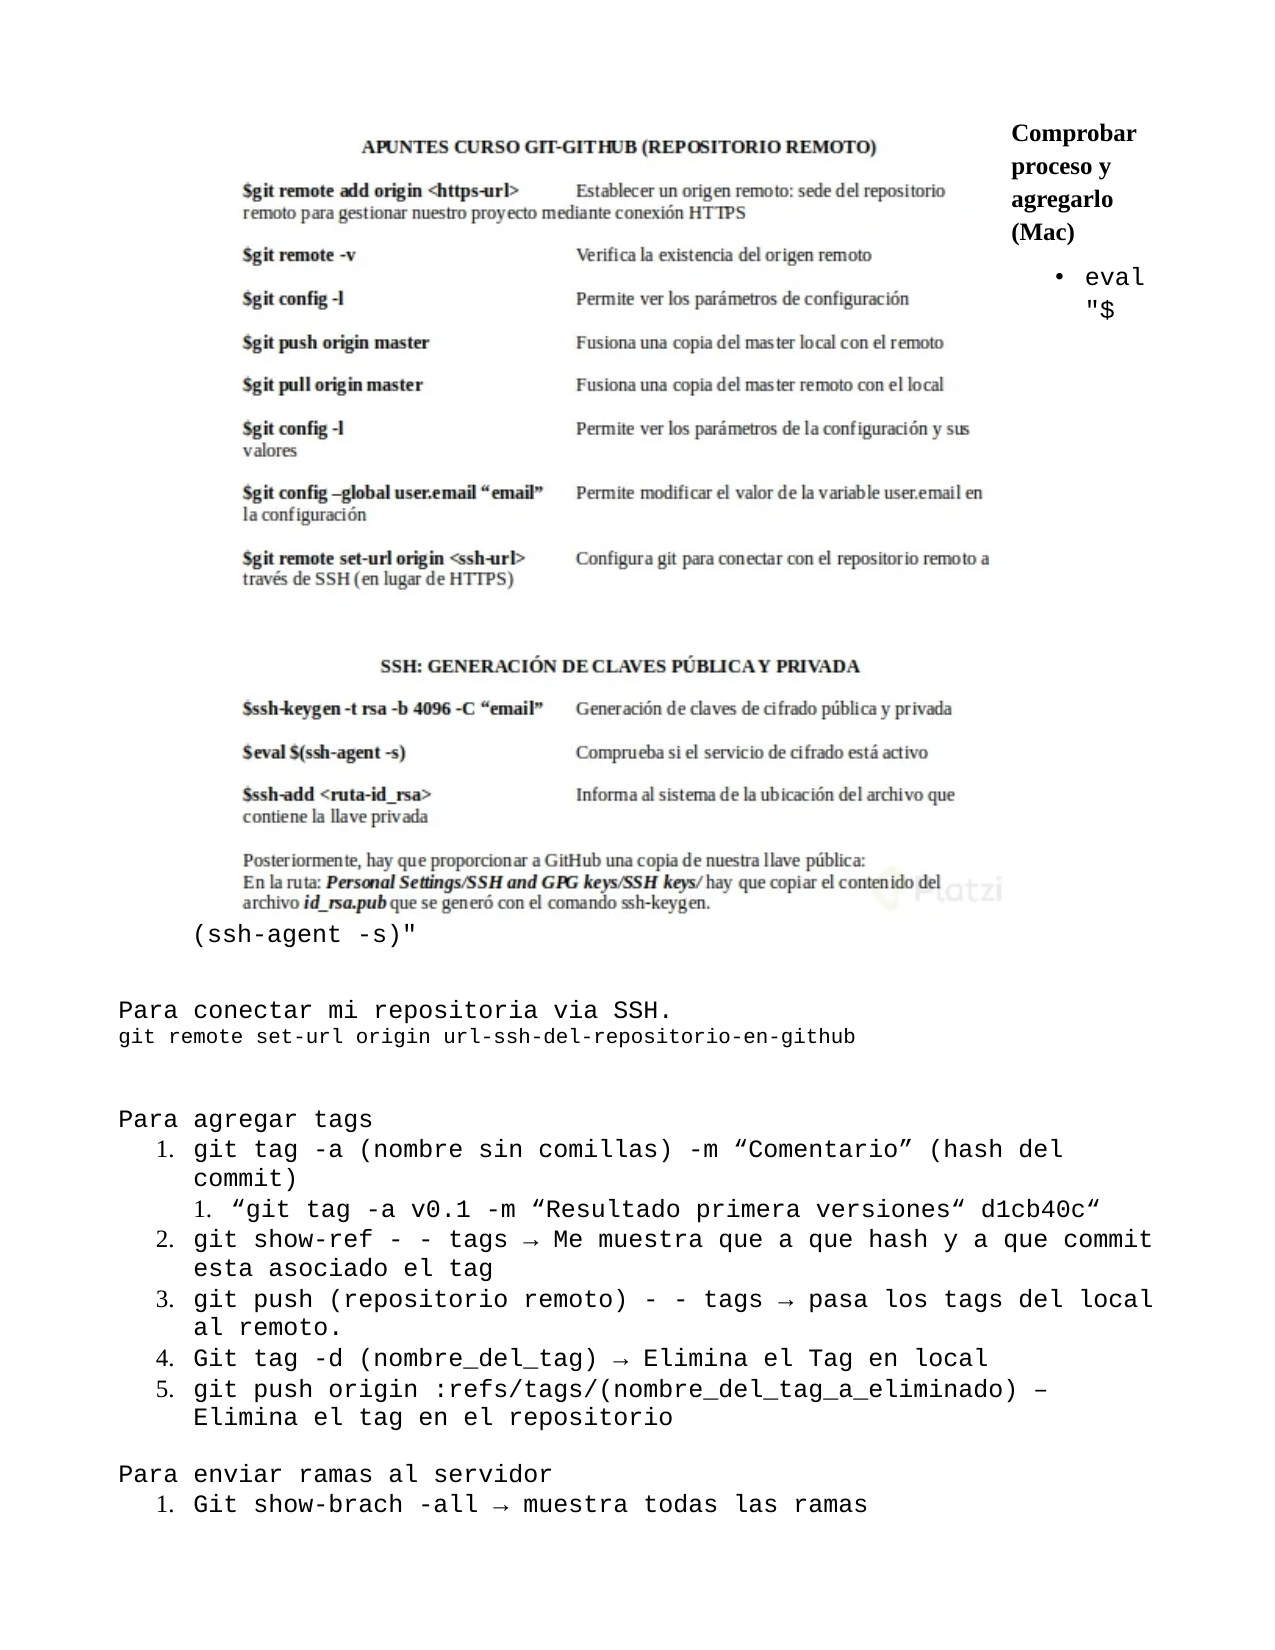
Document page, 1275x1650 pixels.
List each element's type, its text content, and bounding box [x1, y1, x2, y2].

list git push origin :refs/tags/(nombre_del_tag_a_eliminado) – Elimina el tag en el repositorio [156, 1374, 1157, 1433]
picture [215, 119, 1011, 920]
list git push (repositorio remoto) - - tags → pasa los tags del local al remoto. [156, 1284, 1157, 1343]
list Git tag -d (nombre_del_tag) → Elimina el Tag en local [156, 1343, 1157, 1374]
text Para agregar tags [118, 1106, 1157, 1134]
text Para enviar ramas al servidor [118, 1461, 1157, 1489]
text Para conectar mi repositoria via SSH. [118, 998, 1157, 1026]
list Git show-brach -all → muestra todas las ramas [156, 1489, 1157, 1520]
text git remote set-url origin url-ssh-del-repositorio-en-github [118, 1026, 1157, 1049]
list git tag -a (nombre sin comillas) -m “Comentario” (hash del commit) [156, 1134, 1157, 1194]
list git show-ref - - tags → Me muestra que a que hash y a que commit esta asociado el tag [156, 1224, 1157, 1284]
list “git tag -a v0.1 -m “Resultado primera versiones“ d1cb40c“ [193, 1194, 1157, 1224]
text Comprobar proceso y agregarlo (Mac) [118, 118, 1157, 246]
list eval "$(ssh-agent -s)" [162, 265, 1157, 950]
